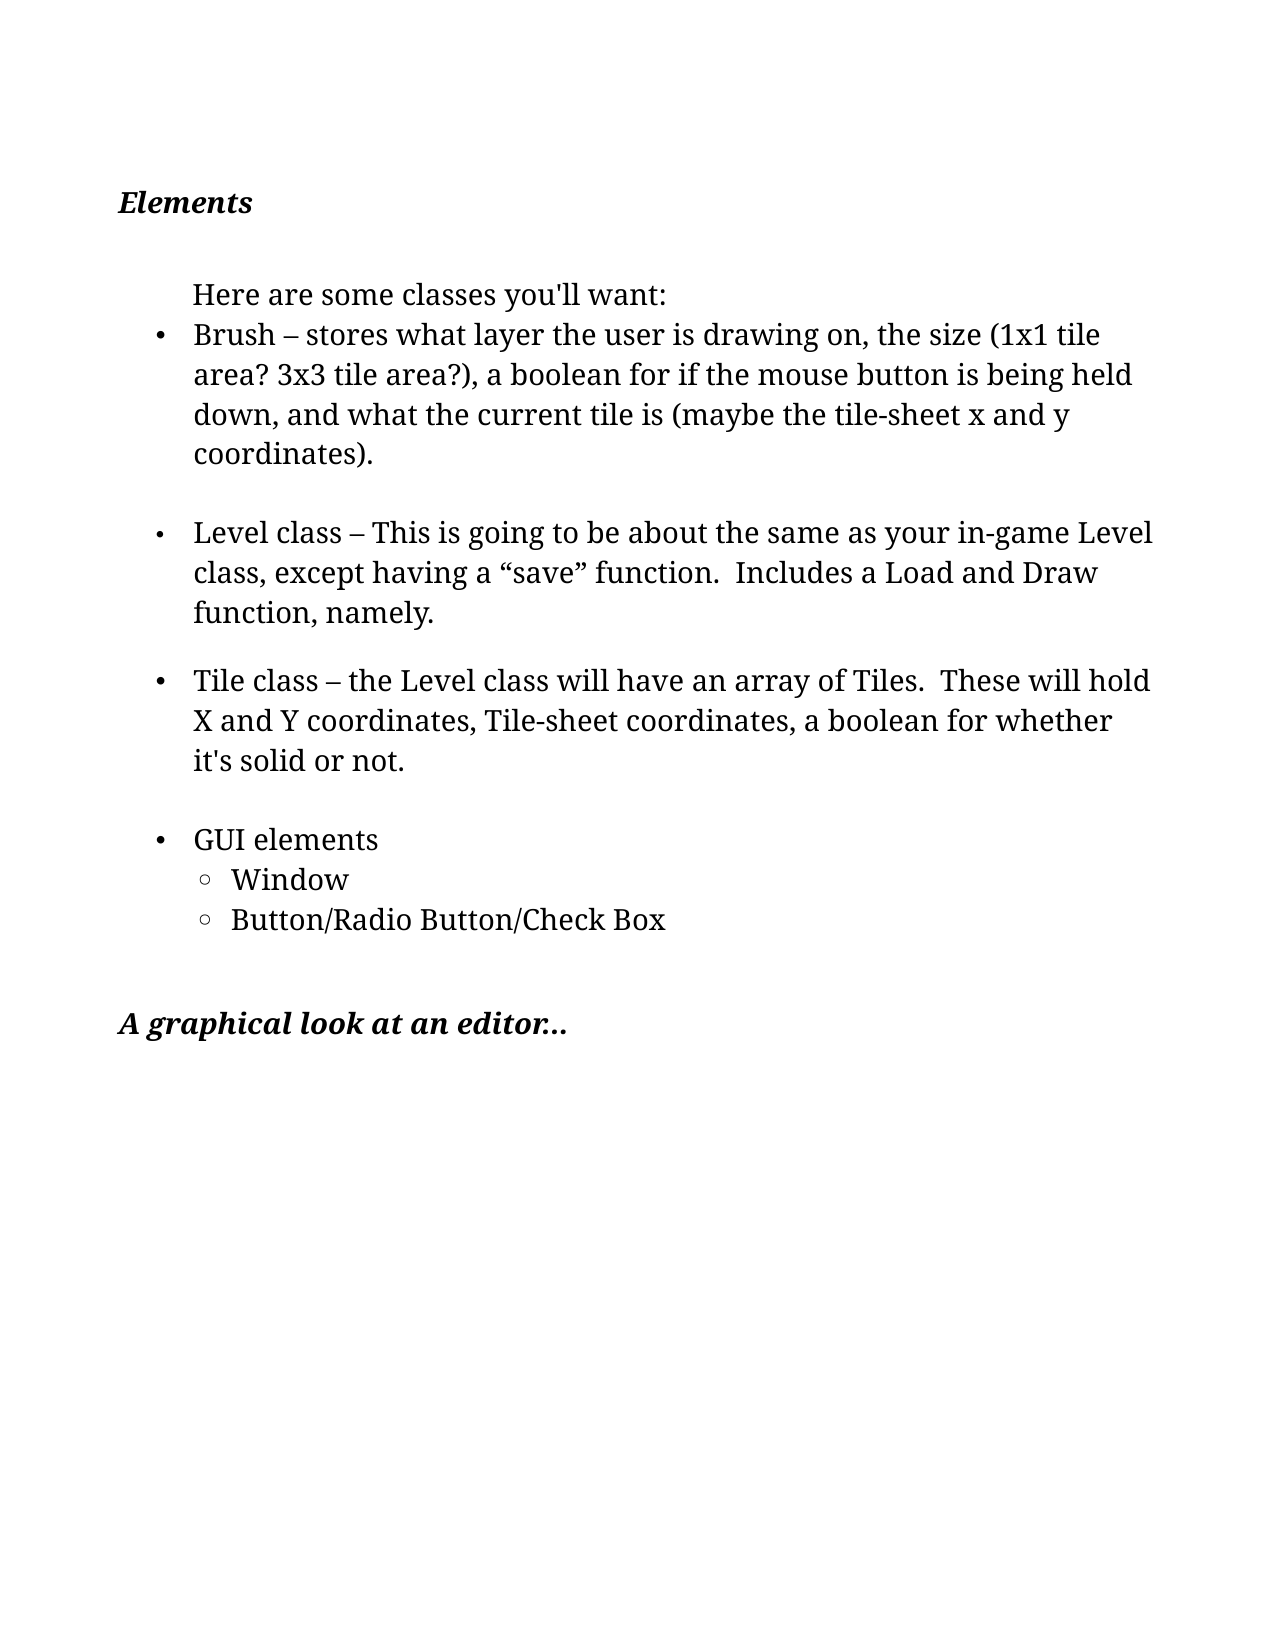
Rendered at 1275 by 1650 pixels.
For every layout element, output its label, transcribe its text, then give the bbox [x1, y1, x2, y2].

list Button/Radio Button/Check Box [193, 899, 1157, 938]
subtitle A graphical look at an editor... [118, 1003, 1157, 1043]
list Brush – stores what layer the user is drawing on, the size (1x1 tile area? 3x3 tile area?), a boolean for if the mouse button is being held down, and what the current tile is (maybe the tile-sheet x and y coordinates). [156, 314, 1157, 513]
list Level class – This is going to be about the same as your in-game Level class, except having a “save” function. Includes a Load and Draw function, namely. [156, 513, 1157, 661]
list GUI elements [156, 819, 1157, 859]
list Tile class – the Level class will have an array of Tiles. These will hold X and Y coordinates, Tile-sheet coordinates, a boolean for whether it's solid or not. [156, 661, 1157, 819]
list Window [193, 859, 1157, 899]
subtitle Elements [118, 183, 1157, 222]
text Here are some classes you'll want: [118, 275, 1157, 314]
